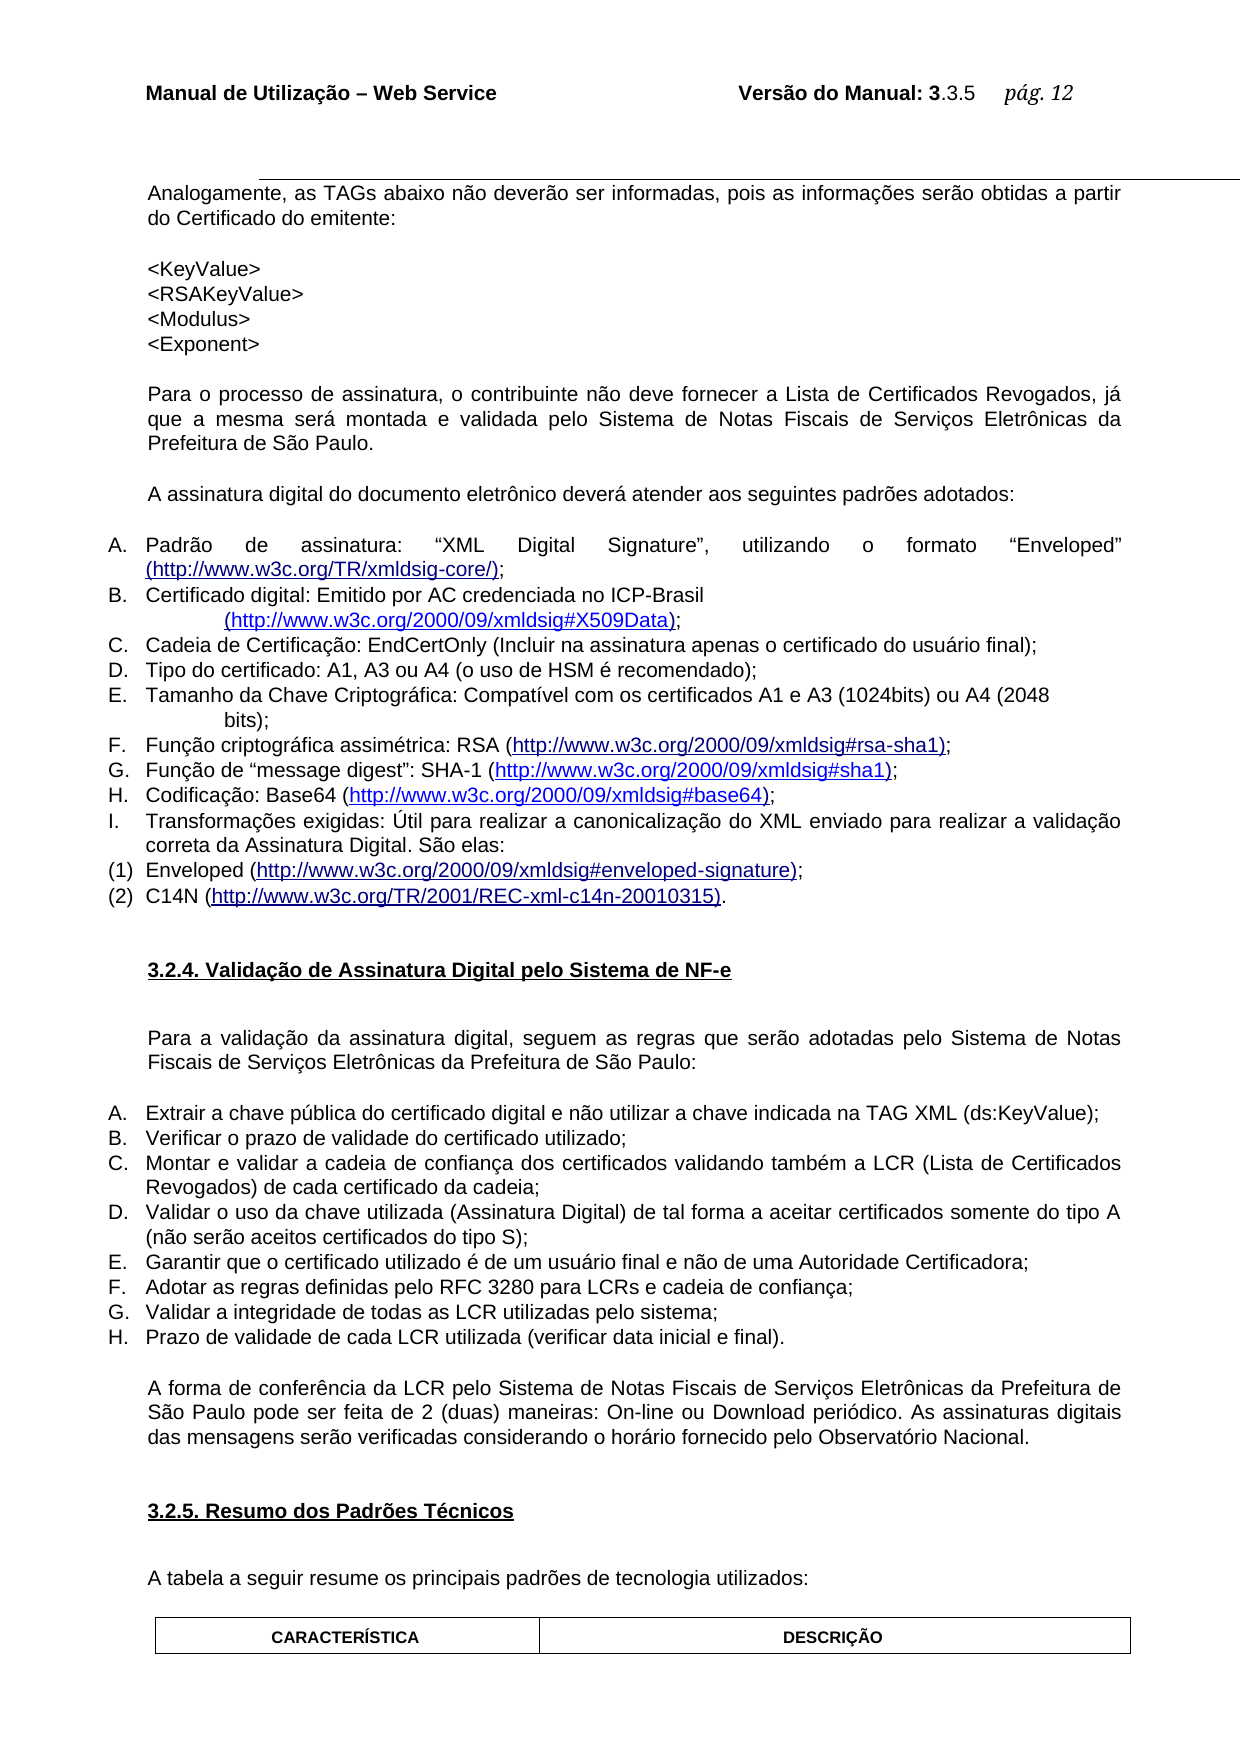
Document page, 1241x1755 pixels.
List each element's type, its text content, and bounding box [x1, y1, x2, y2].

list Verificar o prazo de validade do certificado utilizado; [108, 1126, 1123, 1149]
text <KeyValue> [147, 256, 1123, 280]
list Função de “message digest”: SHA-1 (http://www.w3c.org/2000/09/xmldsig#sha1); [108, 758, 1123, 782]
text Analogamente, as TAGs abaixo não deverão ser informadas, pois as informações serão obtidas a partir do Certificado do emitente: [147, 162, 1123, 230]
text (http://www.w3c.org/2000/09/xmldsig#X509Data); [224, 608, 1131, 632]
table_header CARACTERÍSTICA [156, 1618, 539, 1653]
list Transformações exigidas: Útil para realizar a canonicalização do XML enviado para realizar a validação correta da Assinatura Digital. São elas: [108, 808, 1123, 857]
list Montar e validar a cadeia de confiança dos certificados validando também a LCR (Lista de Certificados Revogados) de cada certificado da cadeia; [108, 1151, 1123, 1199]
list Enveloped (http://www.w3c.org/2000/09/xmldsig#enveloped-signature); [108, 858, 1131, 882]
list Tipo do certificado: A1, A3 ou A4 (o uso de HSM é recomendado); [108, 658, 1123, 682]
text A forma de conferência da LCR pelo Sistema de Notas Fiscais de Serviços Eletrônicas da Prefeitura de São Paulo pode ser feita de 2 (duas) maneiras: On-line ou Download periódico. As assinaturas digitais das mensagens serão verificadas considerando o horário fornecido pelo Observatório Nacional. [147, 1375, 1123, 1448]
list C14N (http://www.w3c.org/TR/2001/REC-xml-c14n-20010315). [108, 883, 1131, 907]
list Prazo de validade de cada LCR utilizada (verificar data inicial e final). [108, 1325, 1123, 1349]
list Validar o uso da chave utilizada (Assinatura Digital) de tal forma a aceitar certificados somente do tipo A (não serão aceitos certificados do tipo S); [108, 1200, 1123, 1249]
list Tamanho da Chave Criptográfica: Compatível com os certificados A1 e A3 (1024bits) ou A4 (2048 [108, 683, 1123, 707]
list Certificado digital: Emitido por AC credenciada no ICP-Brasil [108, 583, 1123, 607]
subtitle 3.2.5. Resumo dos Padrões Técnicos [147, 1498, 1131, 1522]
list Padrão de assinatura: “XML Digital Signature”, utilizando o formato “Enveloped” (http://www.w3c.org/TR/xmldsig-core/); [108, 532, 1123, 581]
list Extrair a chave pública do certificado digital e não utilizar a chave indicada na TAG XML (ds:KeyValue); [108, 1101, 1123, 1124]
text <Modulus> [147, 306, 1123, 330]
text <RSAKeyValue> [147, 281, 1123, 305]
text A assinatura digital do documento eletrônico deverá atender aos seguintes padrões adotados: [147, 482, 1123, 506]
list Codificação: Base64 (http://www.w3c.org/2000/09/xmldsig#base64); [108, 783, 1123, 807]
list Função criptográfica assimétrica: RSA (http://www.w3c.org/2000/09/xmldsig#rsa-sha1); [108, 733, 1123, 757]
table_header DESCRIÇÃO [540, 1618, 1130, 1653]
list Adotar as regras definidas pelo RFC 3280 para LCRs e cadeia de confiança; [108, 1275, 1123, 1299]
list Validar a integridade de todas as LCR utilizadas pelo sistema; [108, 1300, 1123, 1324]
list Garantir que o certificado utilizado é de um usuário final e não de uma Autoridade Certificadora; [108, 1250, 1123, 1274]
text Para o processo de assinatura, o contribuinte não deve fornecer a Lista de Certificados Revogados, já que a mesma será montada e validada pelo Sistema de Notas Fiscais de Serviços Eletrônicas da Prefeitura de São Paulo. [147, 382, 1123, 455]
text A tabela a seguir resume os principais padrões de tecnologia utilizados: [147, 1566, 1123, 1590]
text Para a validação da assinatura digital, seguem as regras que serão adotadas pelo Sistema de Notas Fiscais de Serviços Eletrônicas da Prefeitura de São Paulo: [147, 1025, 1123, 1074]
subtitle 3.2.4. Validação de Assinatura Digital pelo Sistema de NF-e [147, 958, 1131, 982]
text <Exponent> [147, 331, 1123, 355]
list Cadeia de Certificação: EndCertOnly (Incluir na assinatura apenas o certificado do usuário final); [108, 633, 1123, 657]
text bits); [224, 708, 1123, 732]
